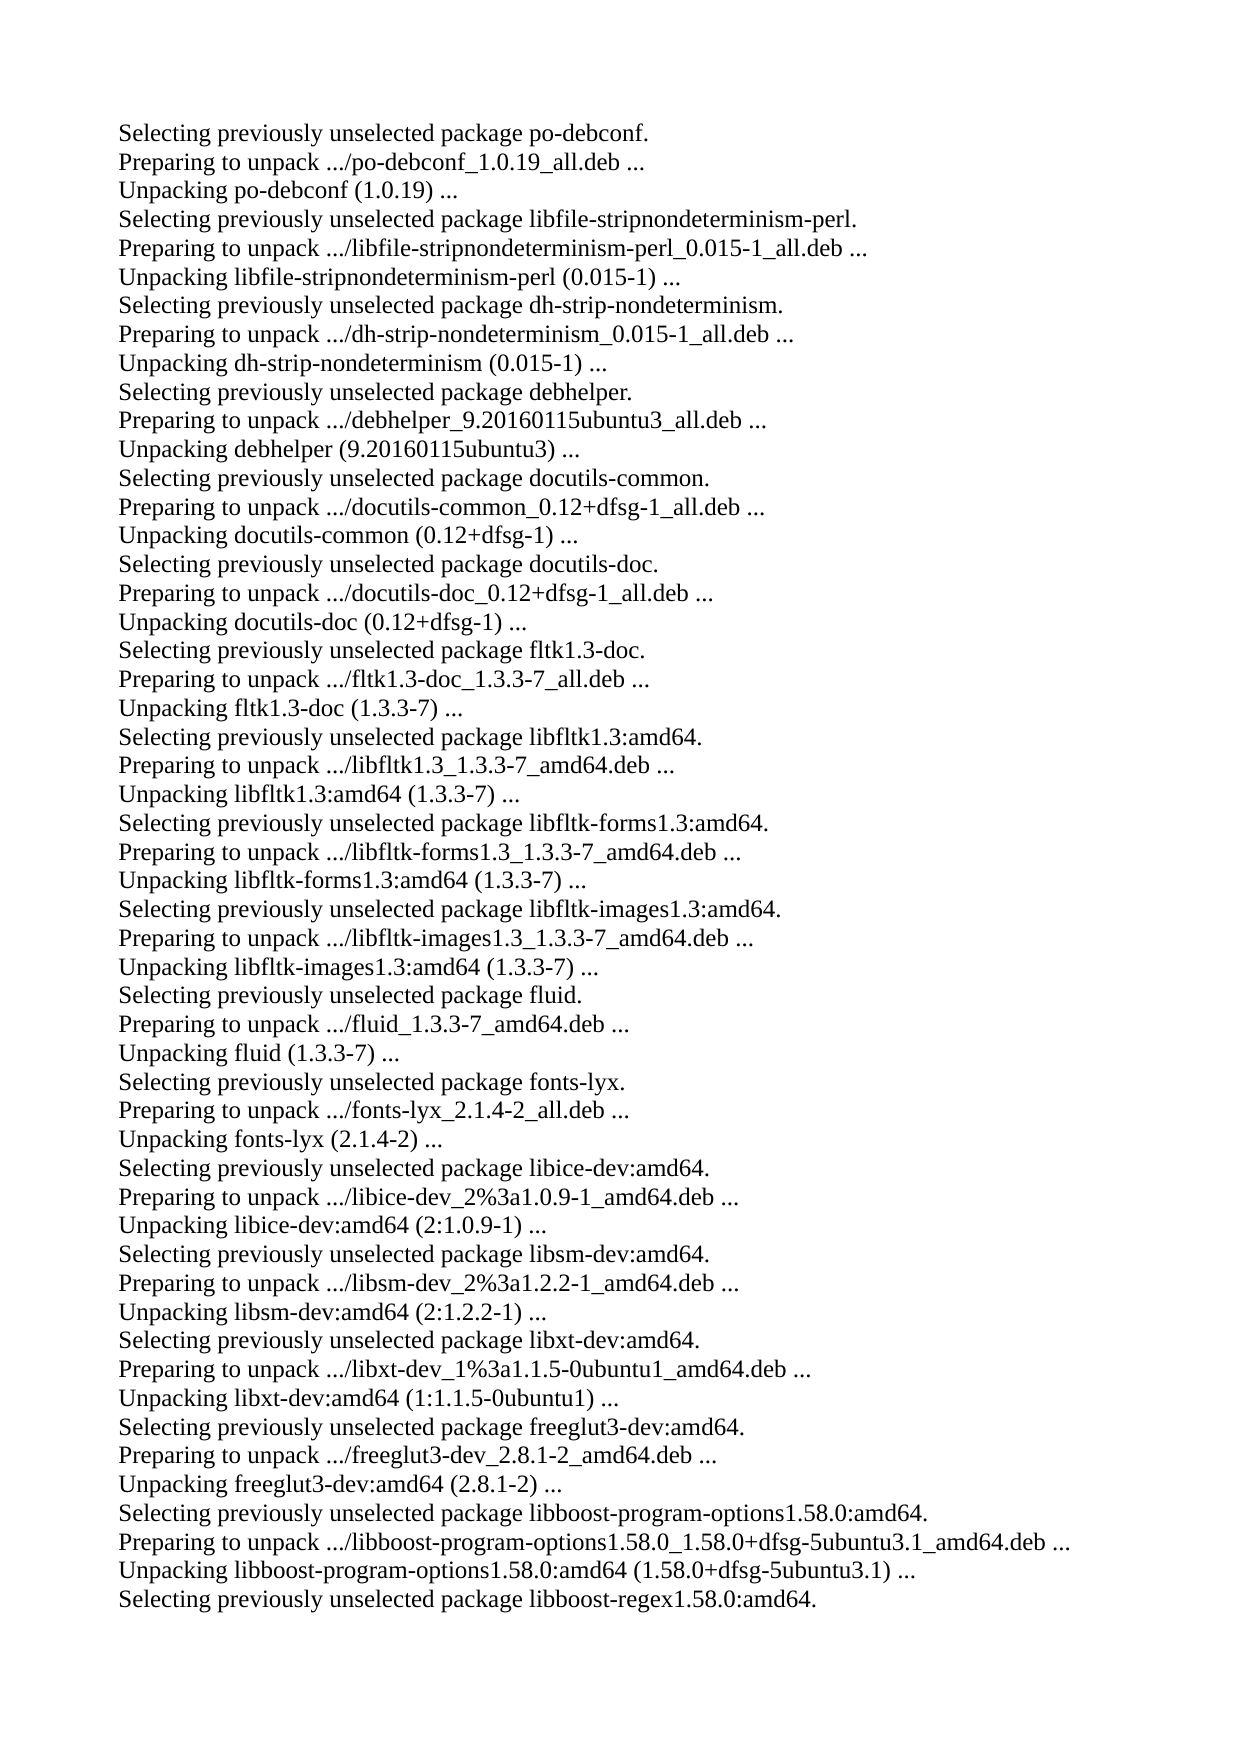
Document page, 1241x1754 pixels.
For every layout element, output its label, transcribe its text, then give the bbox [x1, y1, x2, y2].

text Unpacking freeglut3-dev:amd64 (2.8.1-2) ... [118, 1469, 1122, 1498]
text Preparing to unpack .../fluid_1.3.3-7_amd64.deb ... [118, 1009, 1122, 1038]
text Selecting previously unselected package fltk1.3-doc. [118, 636, 1122, 664]
text Unpacking libfile-stripnondeterminism-perl (0.015-1) ... [118, 262, 1122, 291]
text Preparing to unpack .../po-debconf_1.0.19_all.deb ... [118, 147, 1122, 176]
text Unpacking fonts-lyx (2.1.4-2) ... [118, 1124, 1122, 1153]
text Preparing to unpack .../fonts-lyx_2.1.4-2_all.deb ... [118, 1096, 1122, 1124]
text Selecting previously unselected package libfltk-forms1.3:amd64. [118, 808, 1122, 837]
text Unpacking fltk1.3-doc (1.3.3-7) ... [118, 693, 1122, 722]
text Selecting previously unselected package libice-dev:amd64. [118, 1153, 1122, 1182]
text Preparing to unpack .../libfltk-forms1.3_1.3.3-7_amd64.deb ... [118, 837, 1122, 866]
text Unpacking libxt-dev:amd64 (1:1.1.5-0ubuntu1) ... [118, 1383, 1122, 1412]
text Selecting previously unselected package fonts-lyx. [118, 1067, 1122, 1096]
text Selecting previously unselected package libxt-dev:amd64. [118, 1326, 1122, 1354]
text Unpacking libboost-program-options1.58.0:amd64 (1.58.0+dfsg-5ubuntu3.1) ... [118, 1556, 1122, 1584]
text Preparing to unpack .../libfltk-images1.3_1.3.3-7_amd64.deb ... [118, 923, 1122, 952]
text Selecting previously unselected package freeglut3-dev:amd64. [118, 1412, 1122, 1441]
text Selecting previously unselected package libboost-regex1.58.0:amd64. [118, 1584, 1122, 1613]
text Unpacking libsm-dev:amd64 (2:1.2.2-1) ... [118, 1297, 1122, 1326]
text Unpacking docutils-common (0.12+dfsg-1) ... [118, 521, 1122, 549]
text Selecting previously unselected package docutils-doc. [118, 549, 1122, 578]
text Preparing to unpack .../docutils-common_0.12+dfsg-1_all.deb ... [118, 492, 1122, 521]
text Unpacking docutils-doc (0.12+dfsg-1) ... [118, 607, 1122, 636]
text Selecting previously unselected package debhelper. [118, 377, 1122, 406]
text Unpacking libice-dev:amd64 (2:1.0.9-1) ... [118, 1211, 1122, 1239]
text Preparing to unpack .../libfile-stripnondeterminism-perl_0.015-1_all.deb ... [118, 233, 1122, 262]
text Preparing to unpack .../dh-strip-nondeterminism_0.015-1_all.deb ... [118, 319, 1122, 348]
text Selecting previously unselected package dh-strip-nondeterminism. [118, 291, 1122, 319]
text Unpacking po-debconf (1.0.19) ... [118, 176, 1122, 204]
text Preparing to unpack .../libfltk1.3_1.3.3-7_amd64.deb ... [118, 751, 1122, 779]
text Preparing to unpack .../fltk1.3-doc_1.3.3-7_all.deb ... [118, 664, 1122, 693]
text Unpacking libfltk-forms1.3:amd64 (1.3.3-7) ... [118, 866, 1122, 894]
text Selecting previously unselected package libfltk-images1.3:amd64. [118, 894, 1122, 923]
text Preparing to unpack .../libboost-program-options1.58.0_1.58.0+dfsg-5ubuntu3.1_amd64.deb ... [118, 1527, 1122, 1556]
text Preparing to unpack .../docutils-doc_0.12+dfsg-1_all.deb ... [118, 578, 1122, 607]
text Selecting previously unselected package docutils-common. [118, 463, 1122, 492]
text Preparing to unpack .../libice-dev_2%3a1.0.9-1_amd64.deb ... [118, 1182, 1122, 1211]
text Unpacking debhelper (9.20160115ubuntu3) ... [118, 434, 1122, 463]
text Selecting previously unselected package libfltk1.3:amd64. [118, 722, 1122, 751]
text Selecting previously unselected package fluid. [118, 981, 1122, 1009]
text Unpacking fluid (1.3.3-7) ... [118, 1038, 1122, 1067]
text Unpacking libfltk-images1.3:amd64 (1.3.3-7) ... [118, 952, 1122, 981]
text Selecting previously unselected package po-debconf. [118, 118, 1122, 147]
text Selecting previously unselected package libfile-stripnondeterminism-perl. [118, 204, 1122, 233]
text Preparing to unpack .../debhelper_9.20160115ubuntu3_all.deb ... [118, 406, 1122, 434]
text Preparing to unpack .../libsm-dev_2%3a1.2.2-1_amd64.deb ... [118, 1268, 1122, 1297]
text Unpacking dh-strip-nondeterminism (0.015-1) ... [118, 348, 1122, 377]
text Selecting previously unselected package libboost-program-options1.58.0:amd64. [118, 1498, 1122, 1527]
text Preparing to unpack .../freeglut3-dev_2.8.1-2_amd64.deb ... [118, 1441, 1122, 1469]
text Preparing to unpack .../libxt-dev_1%3a1.1.5-0ubuntu1_amd64.deb ... [118, 1354, 1122, 1383]
text Unpacking libfltk1.3:amd64 (1.3.3-7) ... [118, 779, 1122, 808]
text Selecting previously unselected package libsm-dev:amd64. [118, 1239, 1122, 1268]
